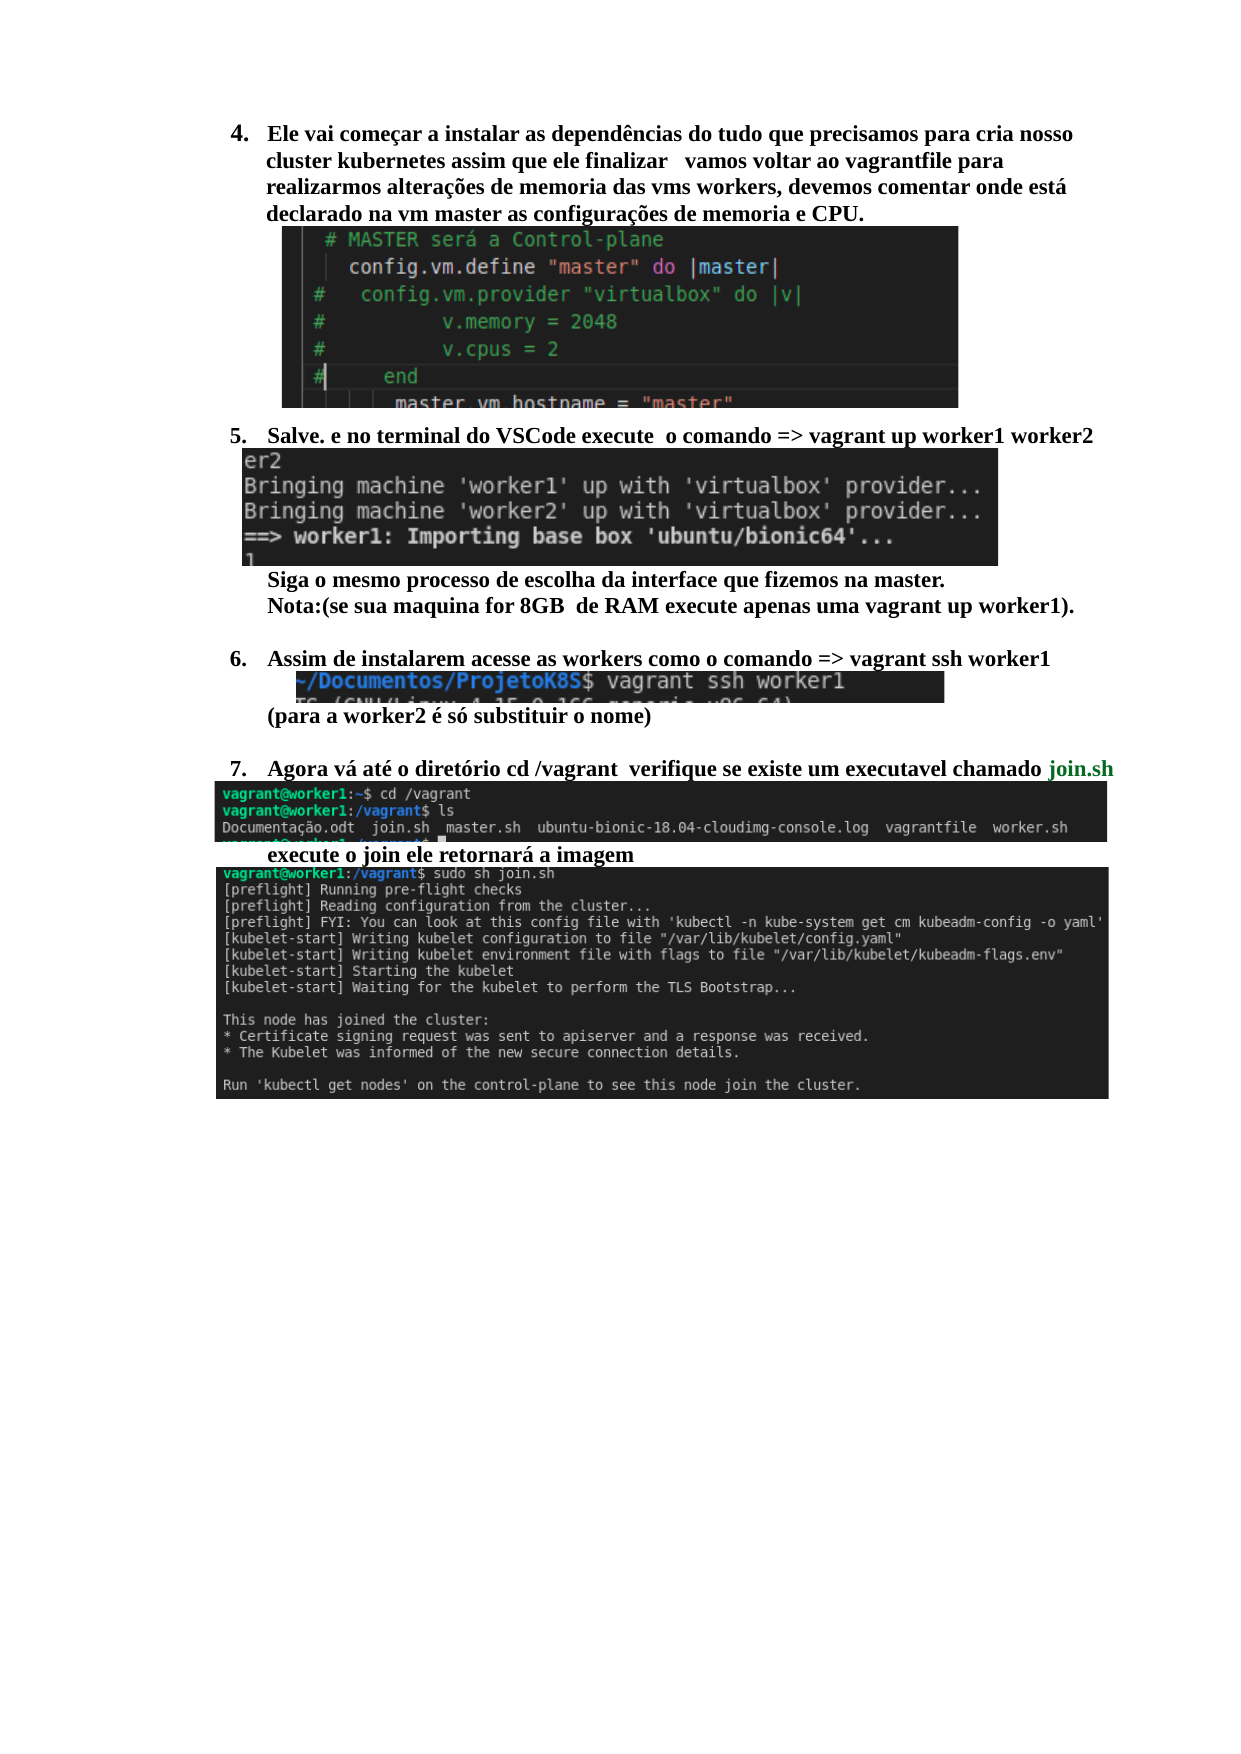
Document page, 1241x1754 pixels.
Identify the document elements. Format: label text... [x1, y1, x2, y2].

list Agora vá até o diretório cd /vagrant verifique se existe um executavel chamado join.sh [229, 755, 1122, 782]
list (para a worker2 é só substituir o nome) [229, 698, 1122, 729]
list Ele vai começar a instalar as dependências do tudo que precisamos para cria nosso cluster kubernetes assim que ele finalizar vamos voltar ao vagrantfile para realizarmos alterações de memoria das vms workers, devemos comentar onde está [230, 118, 1110, 199]
picture [281, 226, 959, 408]
list Nota:(se sua maquina for 8GB de RAM execute apenas uma vagrant up worker1). [229, 592, 1122, 619]
picture [214, 781, 1108, 842]
list Siga o mesmo processo de escolha da interface que fizemos na master. [229, 449, 1122, 592]
list declarado na vm master as configurações de memoria e CPU. [230, 199, 1110, 226]
list Salve. e no terminal do VSCode execute o comando => vagrant up worker1 worker2 [229, 422, 1122, 449]
list execute o join ele retornará a imagem [229, 782, 1122, 868]
picture [296, 671, 945, 703]
list Assim de instalarem acesse as workers como o comando => vagrant ssh worker1 [229, 645, 1122, 671]
picture [216, 867, 1109, 1099]
picture [242, 448, 999, 566]
